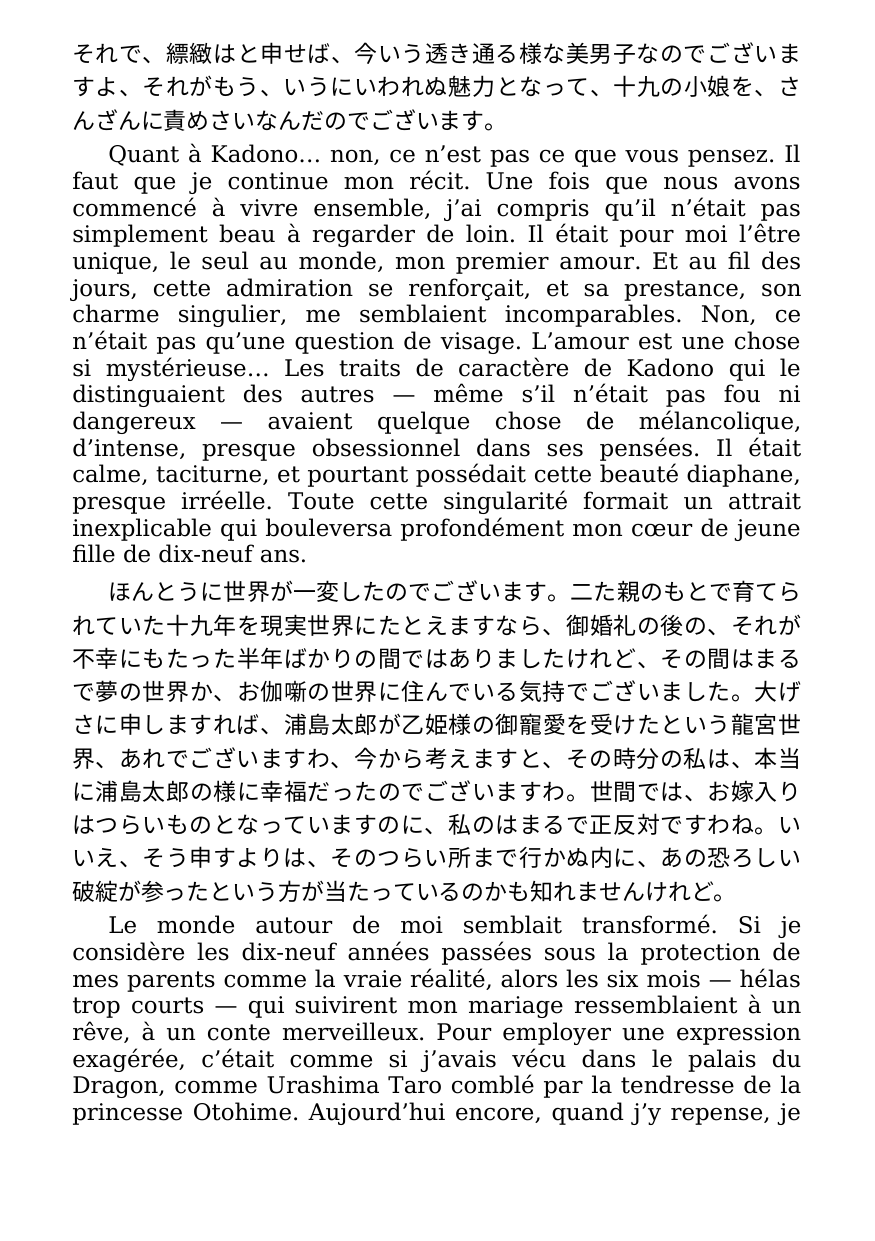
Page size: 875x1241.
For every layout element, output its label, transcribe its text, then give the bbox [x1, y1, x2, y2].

text Quant à Kadono… non, ce n’est pas ce que vous pensez. Il faut que je continue mon récit. Une fois que nous avons commencé à vivre ensemble, j’ai compris qu’il n’était pas simplement beau à regarder de loin. Il était pour moi l’être unique, le seul au monde, mon premier amour. Et au fil des jours, cette admiration se renforçait, et sa prestance, son charme singulier, me semblaient incomparables. Non, ce n’était pas qu’une question de visage. L’amour est une chose si mystérieuse… Les traits de caractère de Kadono qui le distinguaient des autres — même s’il n’était pas fou ni dangereux — avaient quelque chose de mélancolique, d’intense, presque obsessionnel dans ses pensées. Il était calme, taciturne, et pourtant possédait cette beauté diaphane, presque irréelle. Toute cette singularité formait un attrait inexplicable qui bouleversa profondément mon cœur de jeune fille de dix-neuf ans. [72, 142, 802, 568]
text Le monde autour de moi semblait transformé. Si je considère les dix-neuf années passées sous la protection de mes parents comme la vraie réalité, alors les six mois — hélas trop courts — qui suivirent mon mariage ressemblaient à un rêve, à un conte merveilleux. Pour employer une expression exagérée, c’était comme si j’avais vécu dans le palais du Dragon, comme Urashima Taro comblé par la tendresse de la princesse Otohime. Aujourd’hui encore, quand j’y repense, je [72, 912, 802, 1126]
text それで、縹緻はと申せば、今いう透き通る様な美男子なのでございますよ、それがもう、いうにいわれぬ魅力となって、十九の小娘を、さんざんに責めさいなんだのでございます。 [72, 36, 802, 136]
text ほんとうに世界が一変したのでございます。二た親のもとで育てられていた十九年を現実世界にたとえますなら、御婚礼の後の、それが不幸にもたった半年ばかりの間ではありましたけれど、その間はまるで夢の世界か、お伽噺の世界に住んでいる気持でございました。大げさに申しますれば、浦島太郎が乙姫様の御寵愛を受けたという龍宮世界、あれでございますわ、今から考えますと、その時分の私は、本当に浦島太郎の様に幸福だったのでございますわ。世間では、お嫁入りはつらいものとなっていますのに、私のはまるで正反対ですわね。いいえ、そう申すよりは、そのつらい所まで行かぬ内に、あの恐ろしい破綻が参ったという方が当たっているのかも知れませんけれど。 [72, 574, 802, 907]
